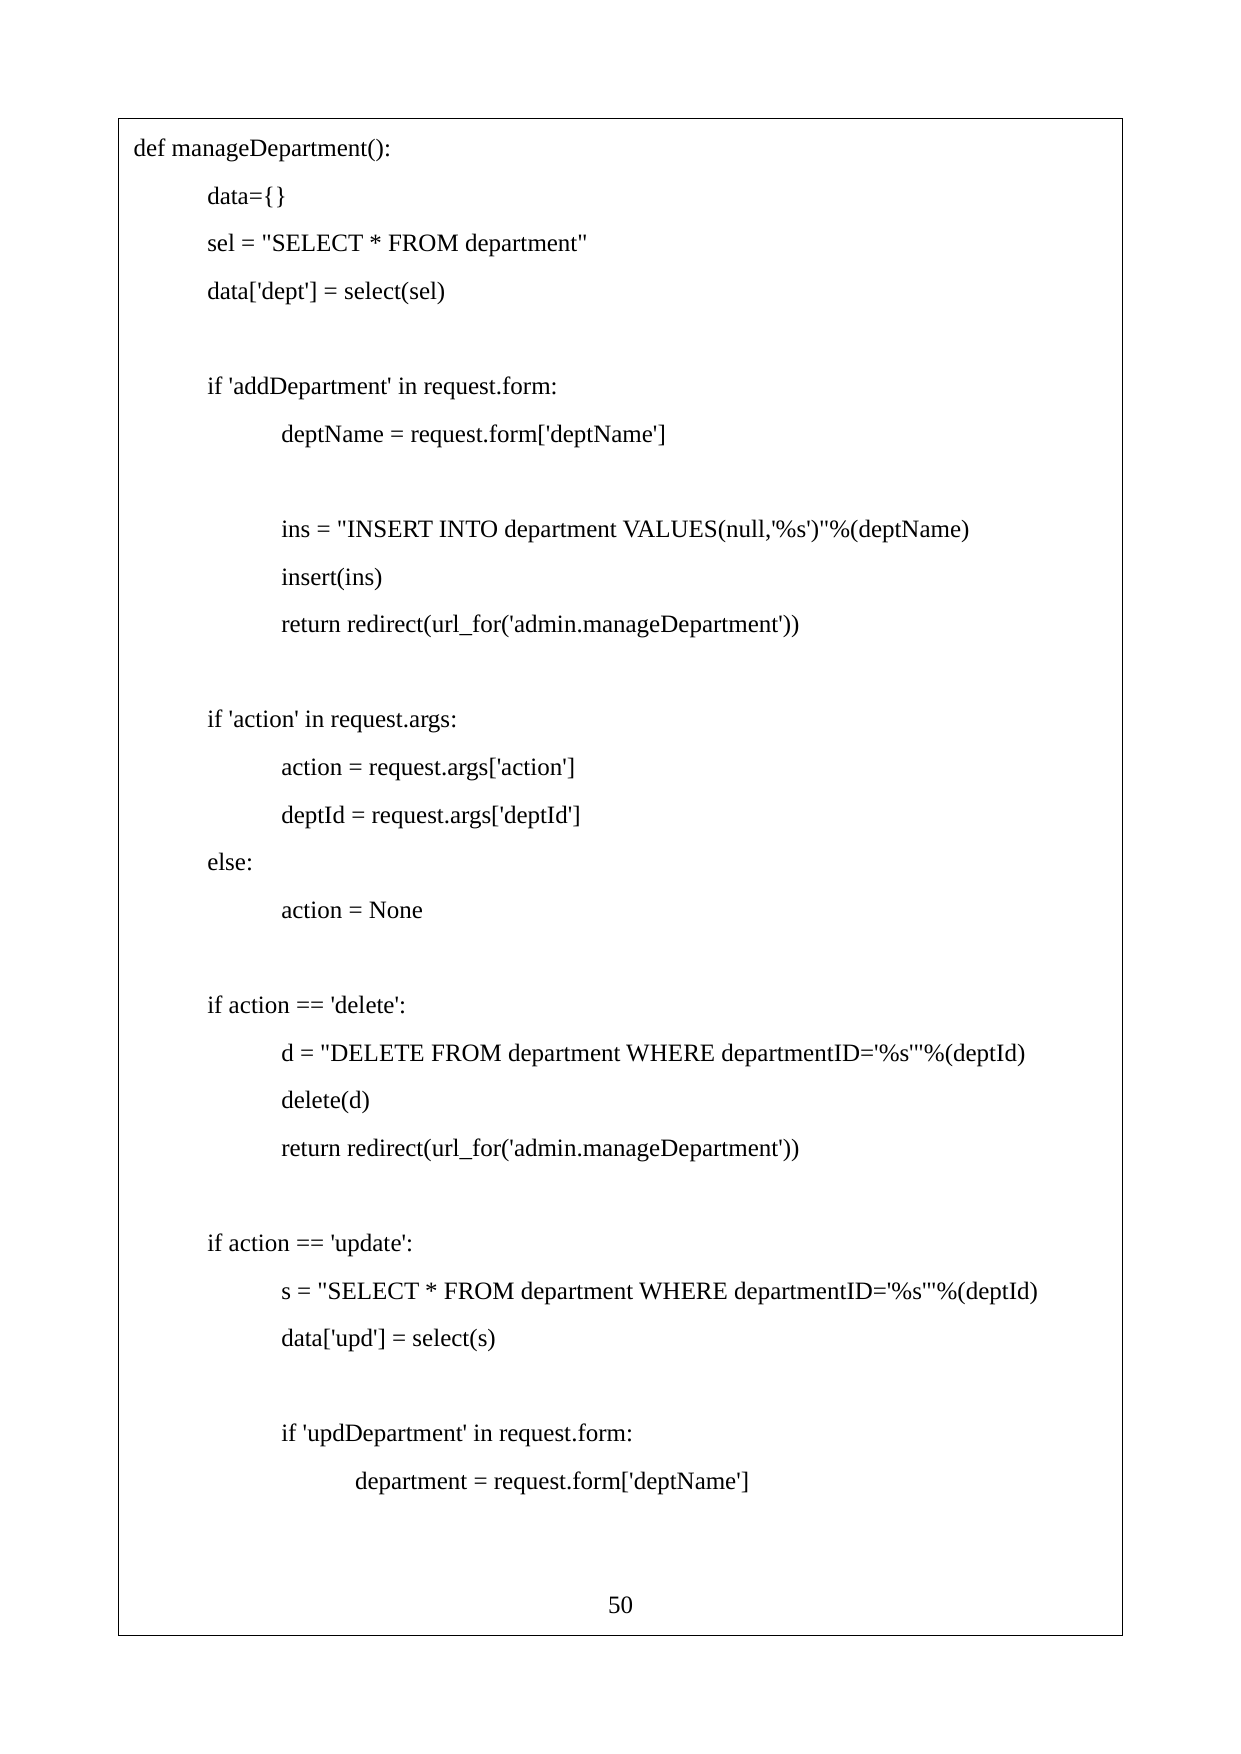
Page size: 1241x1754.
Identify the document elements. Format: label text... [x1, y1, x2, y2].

text return redirect(url_for('admin.manageDepartment')) [133, 1133, 1107, 1162]
text d = "DELETE FROM department WHERE departmentID='%s'"%(deptId) [133, 1038, 1107, 1066]
text if 'addDepartment' in request.form: [133, 371, 1107, 400]
text return redirect(url_for('admin.manageDepartment')) [133, 609, 1107, 638]
text if action == 'update': [133, 1228, 1107, 1257]
text action = None [133, 895, 1107, 924]
text deptId = request.args['deptId'] [133, 800, 1107, 828]
text delete(d) [133, 1085, 1107, 1114]
text ins = "INSERT INTO department VALUES(null,'%s')"%(deptName) [133, 514, 1107, 543]
text if 'action' in request.args: [133, 704, 1107, 733]
text if action == 'delete': [133, 990, 1107, 1019]
text if 'updDepartment' in request.form: [133, 1418, 1107, 1447]
text def manageDepartment(): [133, 133, 1107, 162]
text data={} [133, 181, 1107, 209]
text sel = "SELECT * FROM department" [133, 228, 1107, 257]
text insert(ins) [133, 562, 1107, 590]
text data['dept'] = select(sel) [133, 276, 1107, 305]
text data['upd'] = select(s) [133, 1323, 1107, 1352]
text action = request.args['action'] [133, 752, 1107, 781]
text s = "SELECT * FROM department WHERE departmentID='%s'"%(deptId) [133, 1276, 1107, 1304]
text department = request.form['deptName'] [133, 1466, 1107, 1495]
text else: [133, 847, 1107, 876]
text deptName = request.form['deptName'] [133, 419, 1107, 448]
